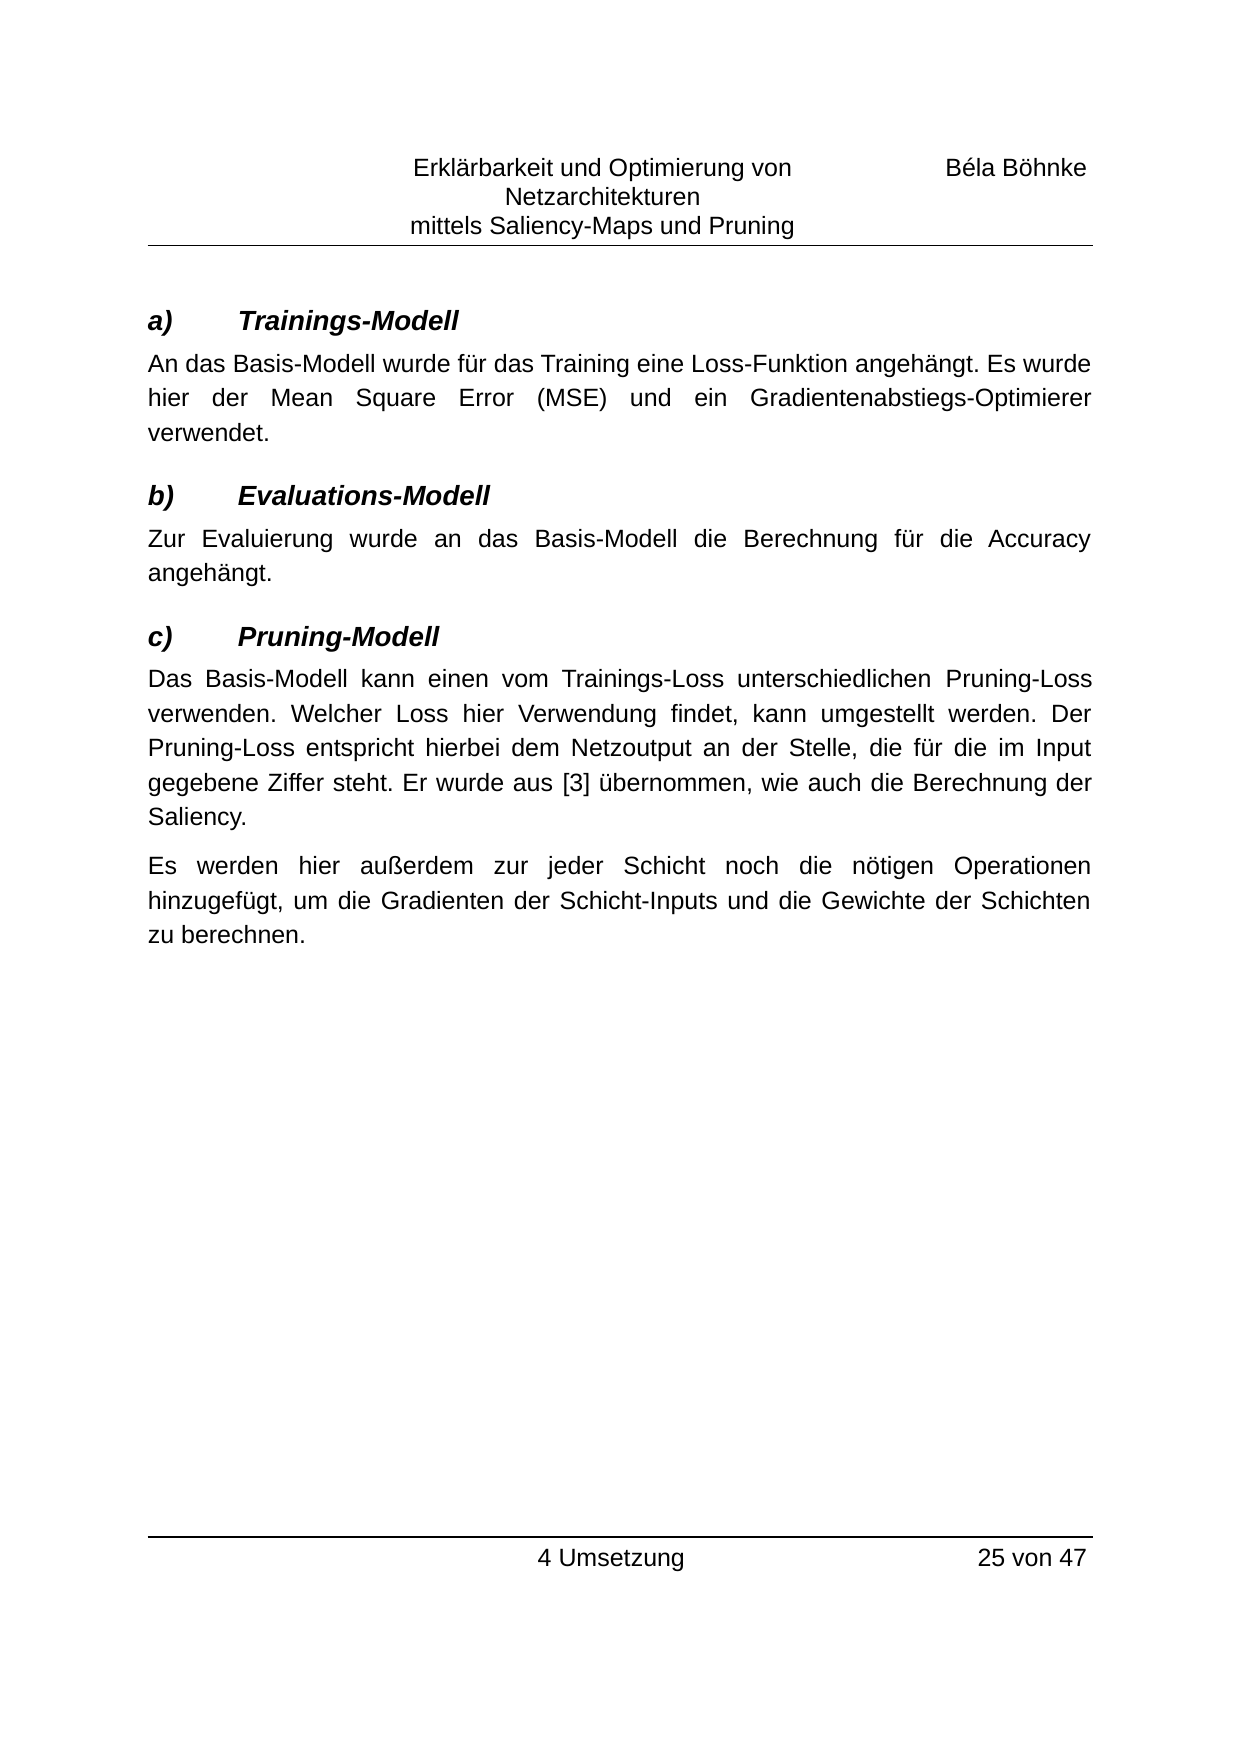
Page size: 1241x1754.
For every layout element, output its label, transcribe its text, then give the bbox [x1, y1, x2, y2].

subtitle Trainings-Modell [148, 304, 1093, 336]
subtitle Evaluations-Modell [148, 479, 1093, 511]
text Es werden hier außerdem zur jeder Schicht noch die nötigen Operationen hinzugefügt, um die Gradienten der Schicht-Inputs und die Gewichte der Schichten zu berechnen. [148, 851, 1093, 949]
subtitle Pruning-Modell [148, 620, 1093, 652]
text Das Basis-Modell kann einen vom Trainings-Loss unterschiedlichen Pruning-Loss verwenden. Welcher Loss hier Verwendung findet, kann umgestellt werden. Der Pruning-Loss entspricht hierbei dem Netzoutput an der Stelle, die für die im Input gegebene Ziffer steht. Er wurde aus [3] übernommen, wie auch die Berechnung der Saliency. [148, 664, 1093, 831]
text An das Basis-Modell wurde für das Training eine Loss-Funktion angehängt. Es wurde hier der Mean Square Error (MSE) und ein Gradientenabstiegs-Optimierer verwendet. [148, 349, 1093, 447]
text Zur Evaluierung wurde an das Basis-Modell die Berechnung für die Accuracy angehängt. [148, 524, 1093, 587]
